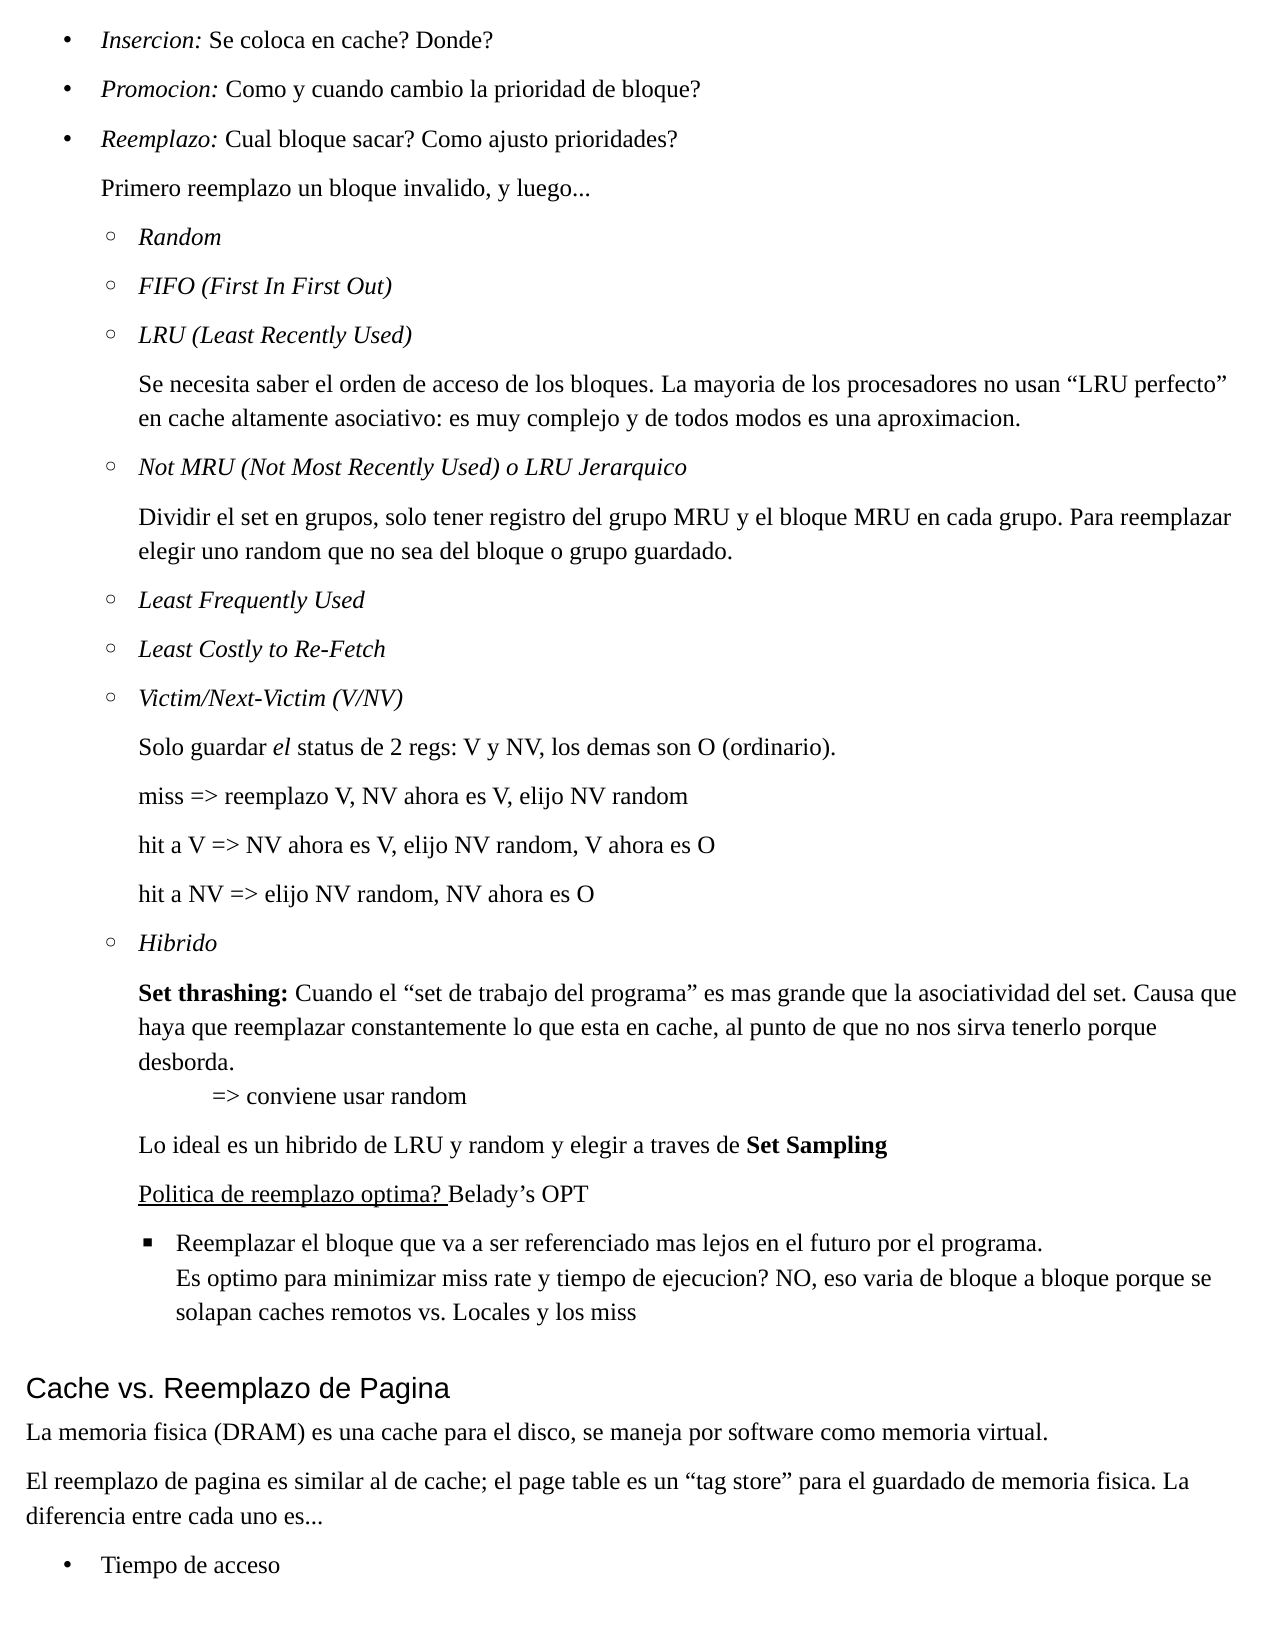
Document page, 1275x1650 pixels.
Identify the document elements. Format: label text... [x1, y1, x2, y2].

list hit a NV => elijo NV random, NV ahora es O [101, 879, 1249, 908]
list Promocion: Como y cuando cambio la prioridad de bloque? [63, 74, 1249, 103]
list FIFO (First In First Out) [101, 271, 1249, 299]
list Reemplazo: Cual bloque sacar? Como ajusto prioridades? [63, 124, 1249, 152]
list Solo guardar el status de 2 regs: V y NV, los demas son O (ordinario). [101, 732, 1249, 761]
list Random [101, 222, 1249, 251]
list Hibrido [101, 928, 1249, 957]
subtitle Cache vs. Reemplazo de Pagina [26, 1371, 1249, 1405]
list Lo ideal es un hibrido de LRU y random y elegir a traves de Set Sampling [101, 1130, 1249, 1159]
text El reemplazo de pagina es similar al de cache; el page table es un “tag store” para el guardado de memoria fisica. La diferencia entre cada uno es... [26, 1466, 1249, 1529]
list Politica de reemplazo optima? Belady’s OPT [101, 1179, 1249, 1208]
list Least Frequently Used [101, 585, 1249, 614]
list Victim/Next-Victim (V/NV) [101, 683, 1249, 712]
list Least Costly to Re-Fetch [101, 634, 1249, 663]
list Reemplazar el bloque que va a ser referenciado mas lejos en el futuro por el programa. Es optimo para minimizar miss rate y tiempo de ejecucion? NO, eso varia de bloque a bloque porque se solapan caches remotos vs. Locales y los miss [138, 1228, 1249, 1326]
list Insercion: Se coloca en cache? Donde? [63, 26, 1249, 54]
list Set thrashing: Cuando el “set de trabajo del programa” es mas grande que la asociatividad del set. Causa que haya que reemplazar constantemente lo que esta en cache, al punto de que no nos sirva tenerlo porque desborda. => conviene usar random [101, 978, 1249, 1110]
text La memoria fisica (DRAM) es una cache para el disco, se maneja por software como memoria virtual. [26, 1417, 1249, 1446]
list hit a V => NV ahora es V, elijo NV random, V ahora es O [101, 830, 1249, 859]
list Not MRU (Not Most Recently Used) o LRU Jerarquico [101, 452, 1249, 481]
list Dividir el set en grupos, solo tener registro del grupo MRU y el bloque MRU en cada grupo. Para reemplazar elegir uno random que no sea del bloque o grupo guardado. [101, 502, 1249, 565]
list Se necesita saber el orden de acceso de los bloques. La mayoria de los procesadores no usan “LRU perfecto” en cache altamente asociativo: es muy complejo y de todos modos es una aproximacion. [101, 369, 1249, 432]
list LRU (Least Recently Used) [101, 320, 1249, 349]
list Tiempo de acceso [63, 1550, 1249, 1579]
list Primero reemplazo un bloque invalido, y luego... [63, 173, 1249, 201]
list miss => reemplazo V, NV ahora es V, elijo NV random [101, 781, 1249, 810]
